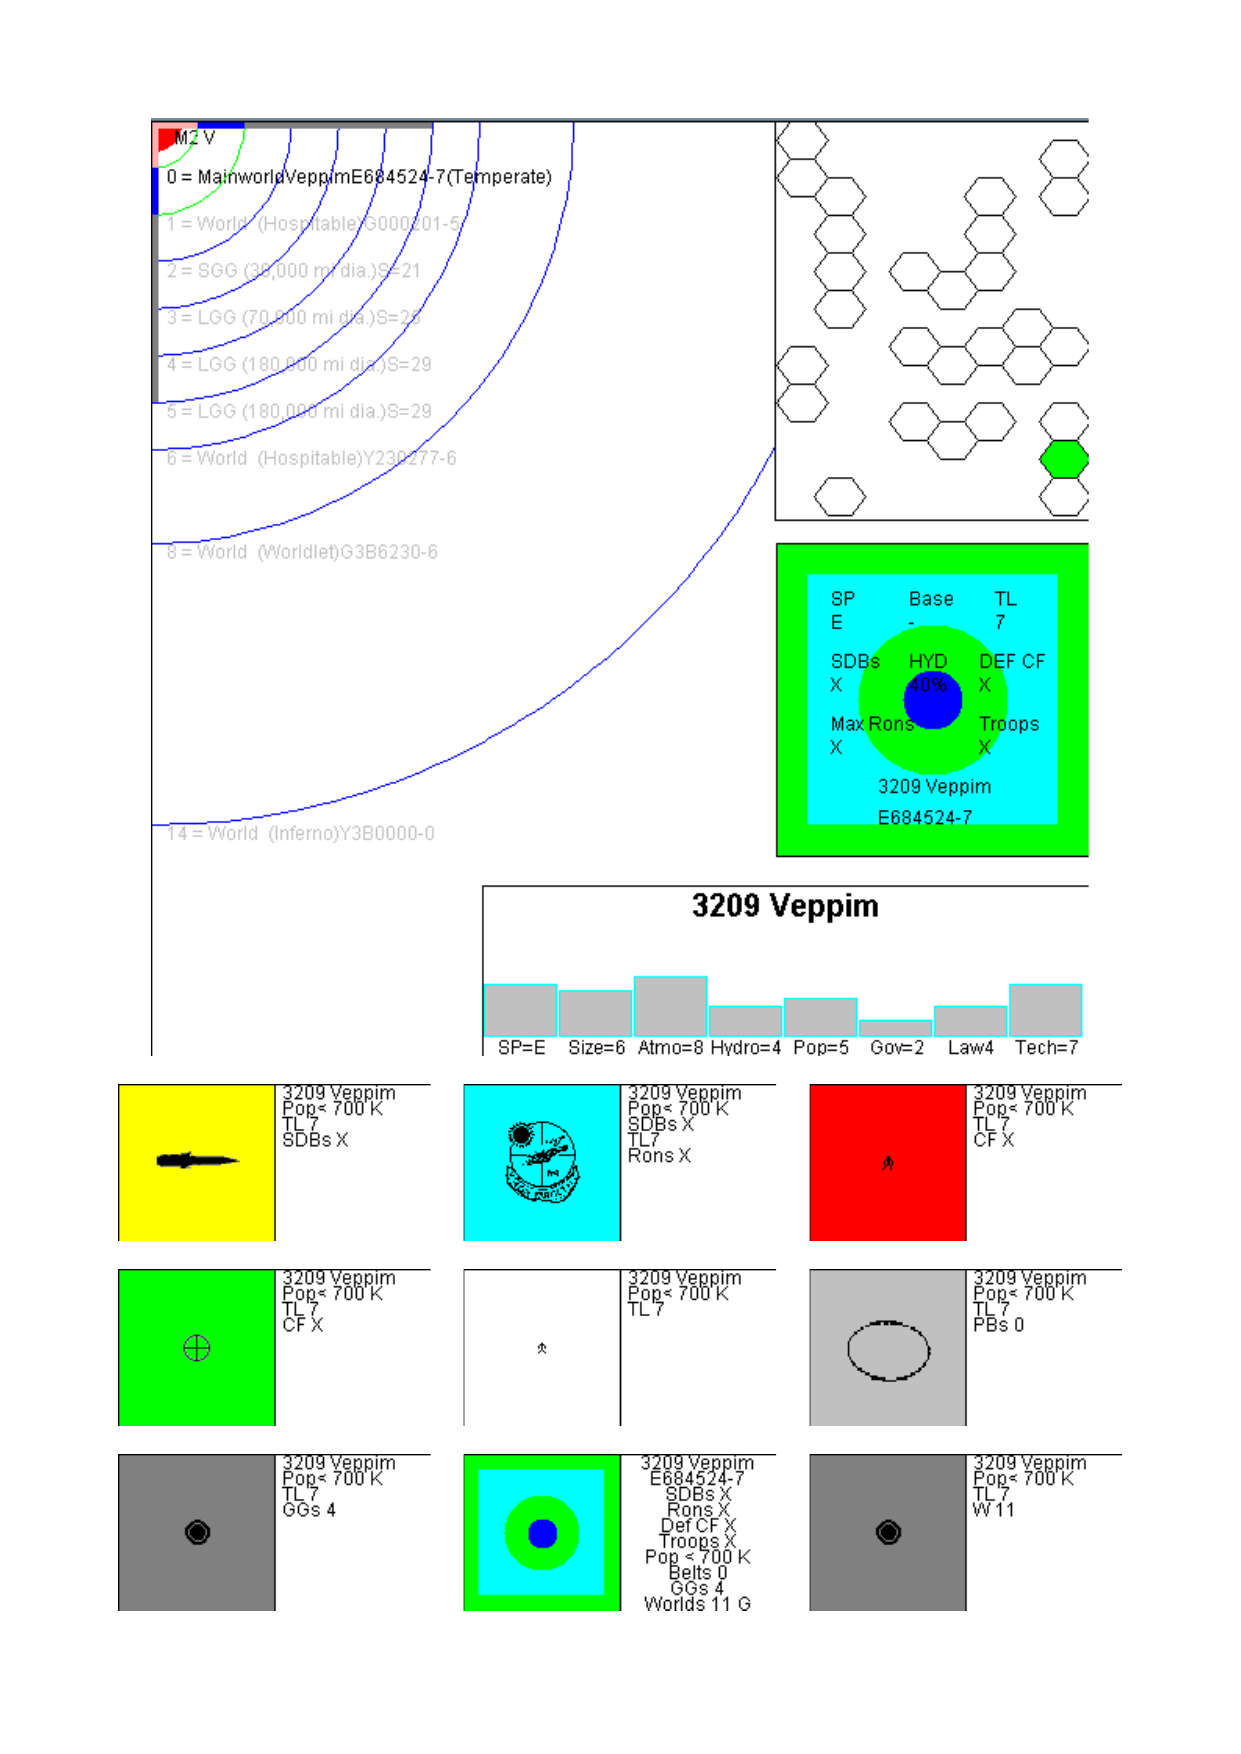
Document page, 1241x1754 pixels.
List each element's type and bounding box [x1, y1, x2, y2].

picture [463, 1269, 777, 1426]
picture [118, 1454, 431, 1611]
picture [151, 118, 1089, 1056]
picture [809, 1269, 1122, 1426]
picture [118, 1084, 431, 1241]
picture [118, 1269, 431, 1426]
picture [463, 1084, 777, 1241]
picture [463, 1454, 777, 1611]
picture [809, 1454, 1122, 1611]
picture [809, 1084, 1122, 1241]
